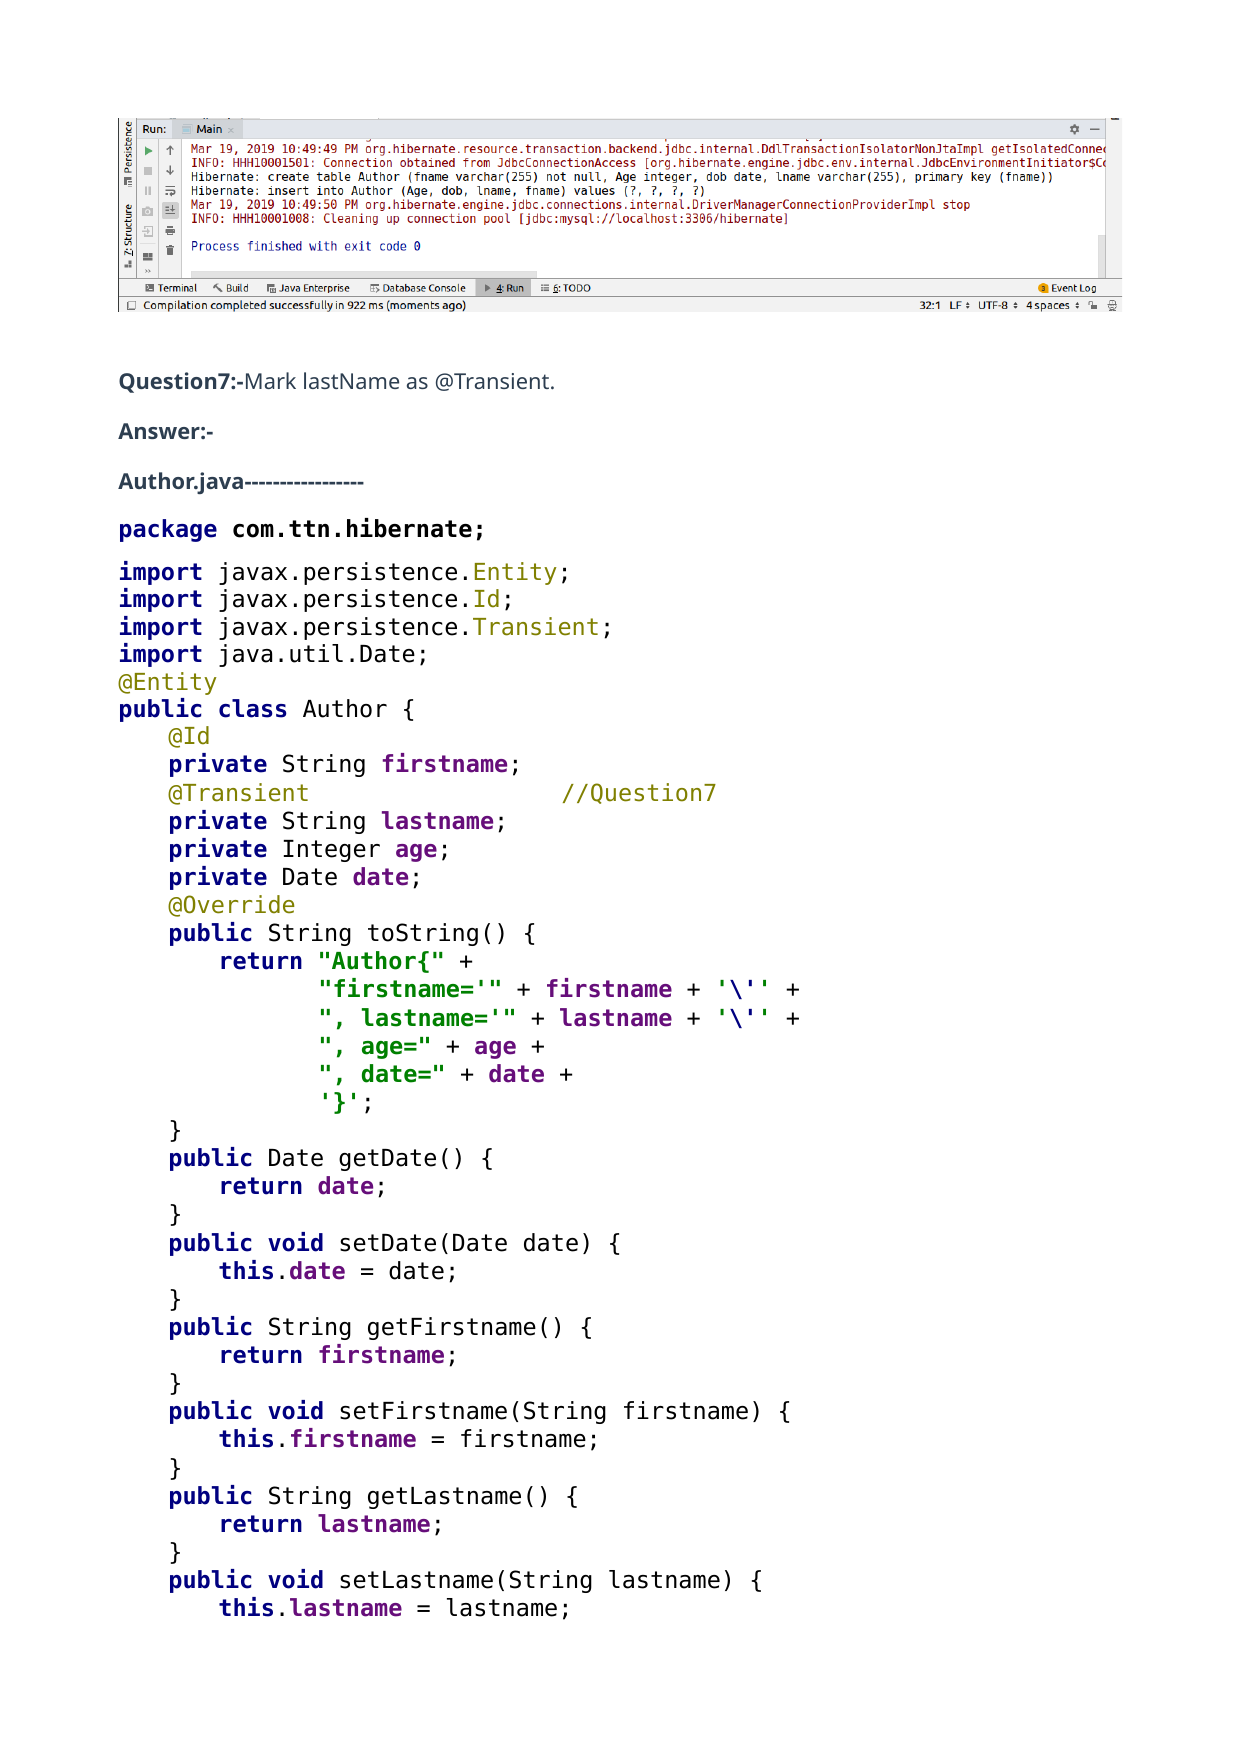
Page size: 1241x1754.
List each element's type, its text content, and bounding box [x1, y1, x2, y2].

text ", date=" + date + [118, 1060, 1122, 1088]
text public String toString() { [118, 920, 1122, 948]
text @Override [118, 892, 1122, 920]
text ", lastname='" + lastname + '\'' + [118, 1004, 1122, 1032]
text } [118, 1370, 1122, 1398]
text public void setLastname(String lastname) { [118, 1567, 1122, 1595]
text public Date getDate() { [118, 1145, 1122, 1173]
text this.date = date; [118, 1257, 1122, 1285]
text Question7:-Mark lastName as @Transient. [118, 366, 1122, 396]
text } [118, 1285, 1122, 1313]
text import java.util.Date; [118, 641, 1122, 668]
text private Date date; [118, 863, 1122, 892]
text Answer:- [118, 416, 1122, 446]
text "firstname='" + firstname + '\'' + [118, 976, 1122, 1004]
text public String getFirstname() { [118, 1313, 1122, 1342]
text public void setDate(Date date) { [118, 1229, 1122, 1257]
text private String firstname; [118, 751, 1122, 779]
text return "Author{" + [118, 948, 1122, 976]
text public class Author { [118, 695, 1122, 723]
text } [118, 1117, 1122, 1145]
text } [118, 1538, 1122, 1567]
text return date; [118, 1173, 1122, 1201]
text private Integer age; [118, 835, 1122, 863]
text @Transient //Question7 [118, 779, 1122, 807]
text @Entity [118, 668, 1122, 695]
text return firstname; [118, 1342, 1122, 1370]
text } [118, 1201, 1122, 1229]
text Author.java----------------- [118, 466, 1122, 495]
text @Id [118, 723, 1122, 751]
text package com.ttn.hibernate; [118, 515, 1122, 543]
text import javax.persistence.Entity; [118, 558, 1122, 586]
text import javax.persistence.Id; [118, 586, 1122, 613]
text ", age=" + age + [118, 1032, 1122, 1060]
text import javax.persistence.Transient; [118, 613, 1122, 641]
text this.lastname = lastname; [118, 1595, 1122, 1623]
text '}'; [118, 1088, 1122, 1117]
text this.firstname = firstname; [118, 1426, 1122, 1454]
text public String getLastname() { [118, 1482, 1122, 1510]
text return lastname; [118, 1510, 1122, 1538]
text public void setFirstname(String firstname) { [118, 1398, 1122, 1426]
text } [118, 1454, 1122, 1482]
text private String lastname; [118, 807, 1122, 835]
picture [118, 118, 1123, 312]
